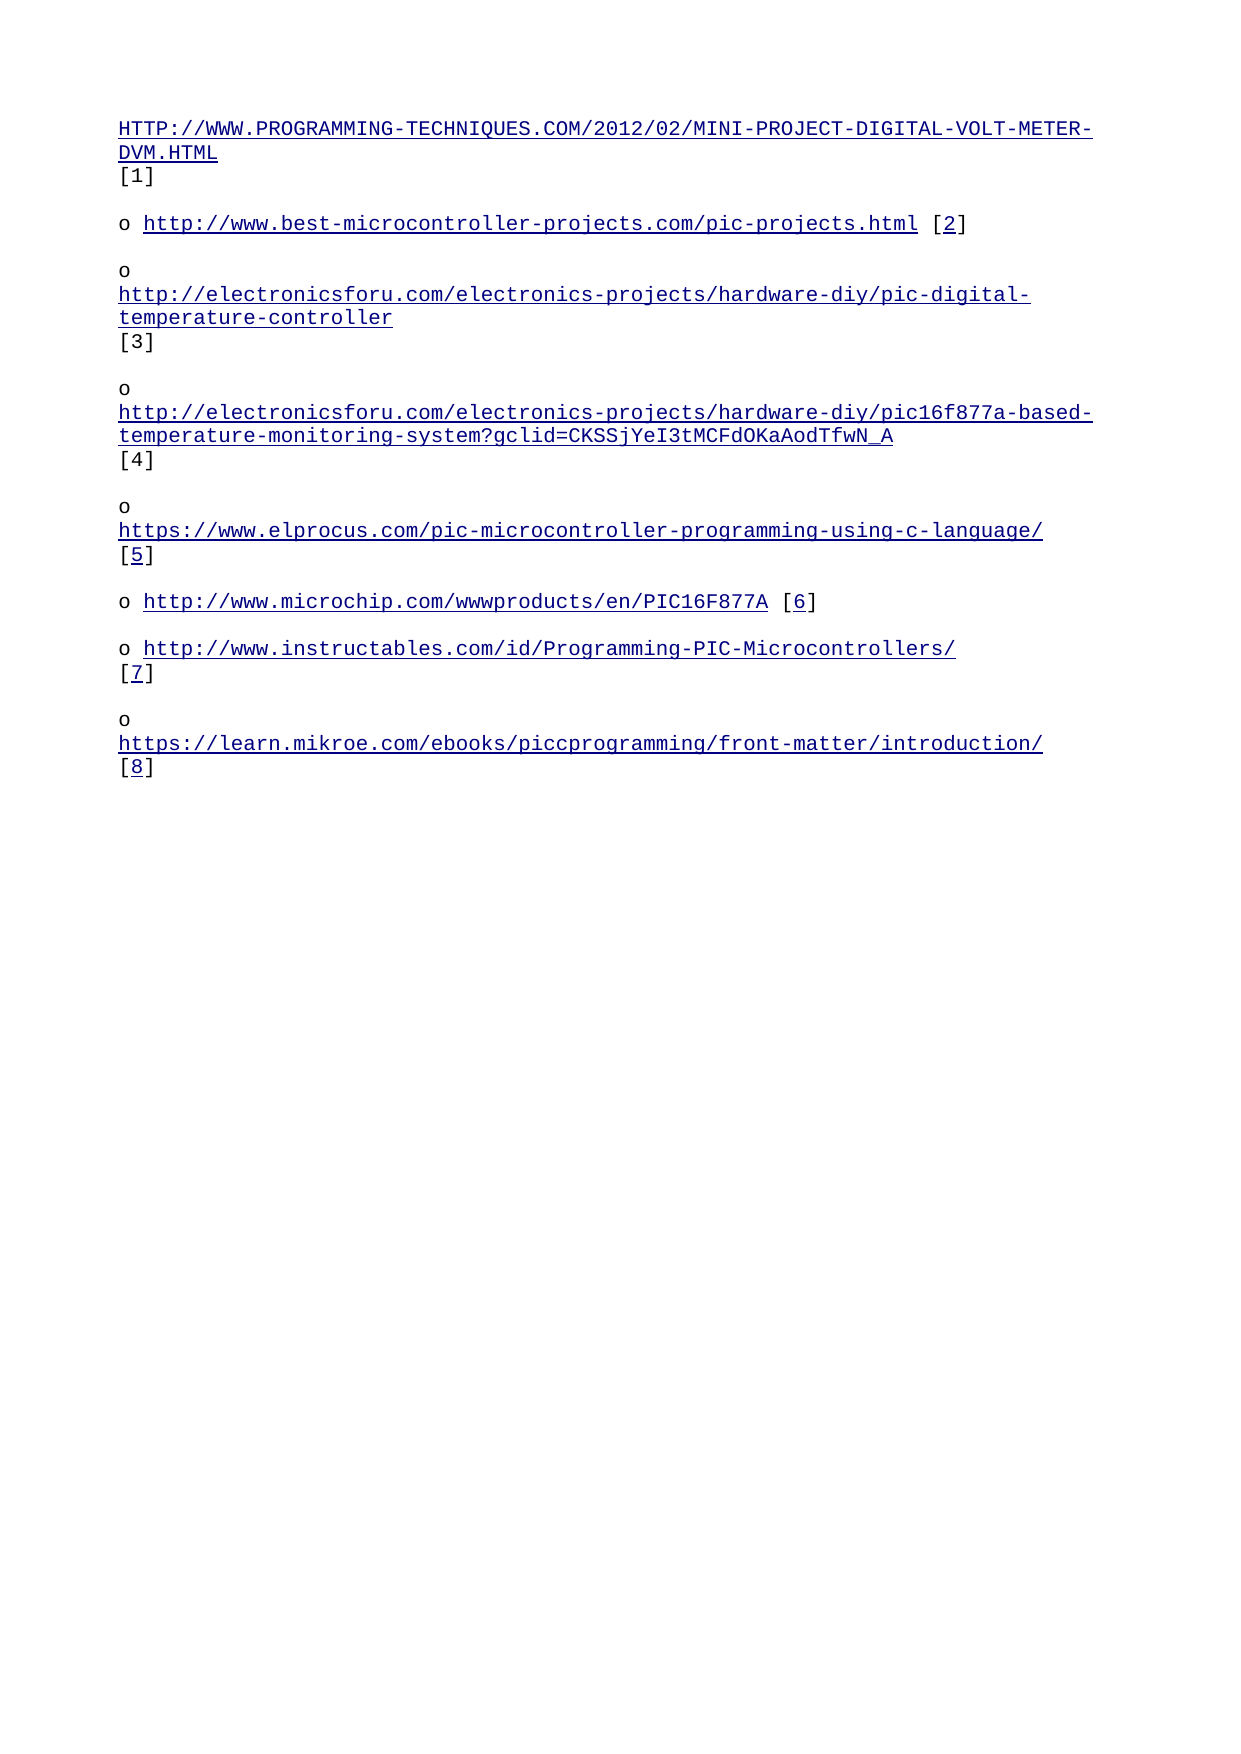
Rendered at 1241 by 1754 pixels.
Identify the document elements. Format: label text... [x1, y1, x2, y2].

text [5] [118, 544, 1122, 567]
text http://electronicsforu.com/electronics-projects/hardware-diy/pic-digital-temperature-controller [118, 284, 1122, 331]
text https://learn.mikroe.com/ebooks/piccprogramming/front-matter/introduction/ [118, 733, 1122, 757]
text [3] [118, 331, 1122, 354]
text o http://www.best-microcontroller-projects.com/pic-projects.html [2] [118, 213, 1122, 236]
text [1] [118, 165, 1122, 189]
text [8] [118, 757, 1122, 780]
text o [118, 709, 1122, 733]
text [7] [118, 662, 1122, 686]
text HTTP://WWW.PROGRAMMING-TECHNIQUES.COM/2012/02/MINI-PROJECT-DIGITAL-VOLT-METER-DVM.HTML [118, 118, 1122, 165]
text o http://www.microchip.com/wwwproducts/en/PIC16F877A [6] [118, 591, 1122, 615]
text http://electronicsforu.com/electronics-projects/hardware-diy/pic16f877a-based-temperature-monitoring-system?gclid=CKSSjYeI3tMCFdOKaAodTfwN_A [118, 402, 1122, 449]
text o [118, 496, 1122, 520]
text https://www.elprocus.com/pic-microcontroller-programming-using-c-language/ [118, 520, 1122, 544]
text o [118, 260, 1122, 284]
text [4] [118, 449, 1122, 473]
text o http://www.instructables.com/id/Programming-PIC-Microcontrollers/ [118, 638, 1122, 662]
text o [118, 378, 1122, 402]
